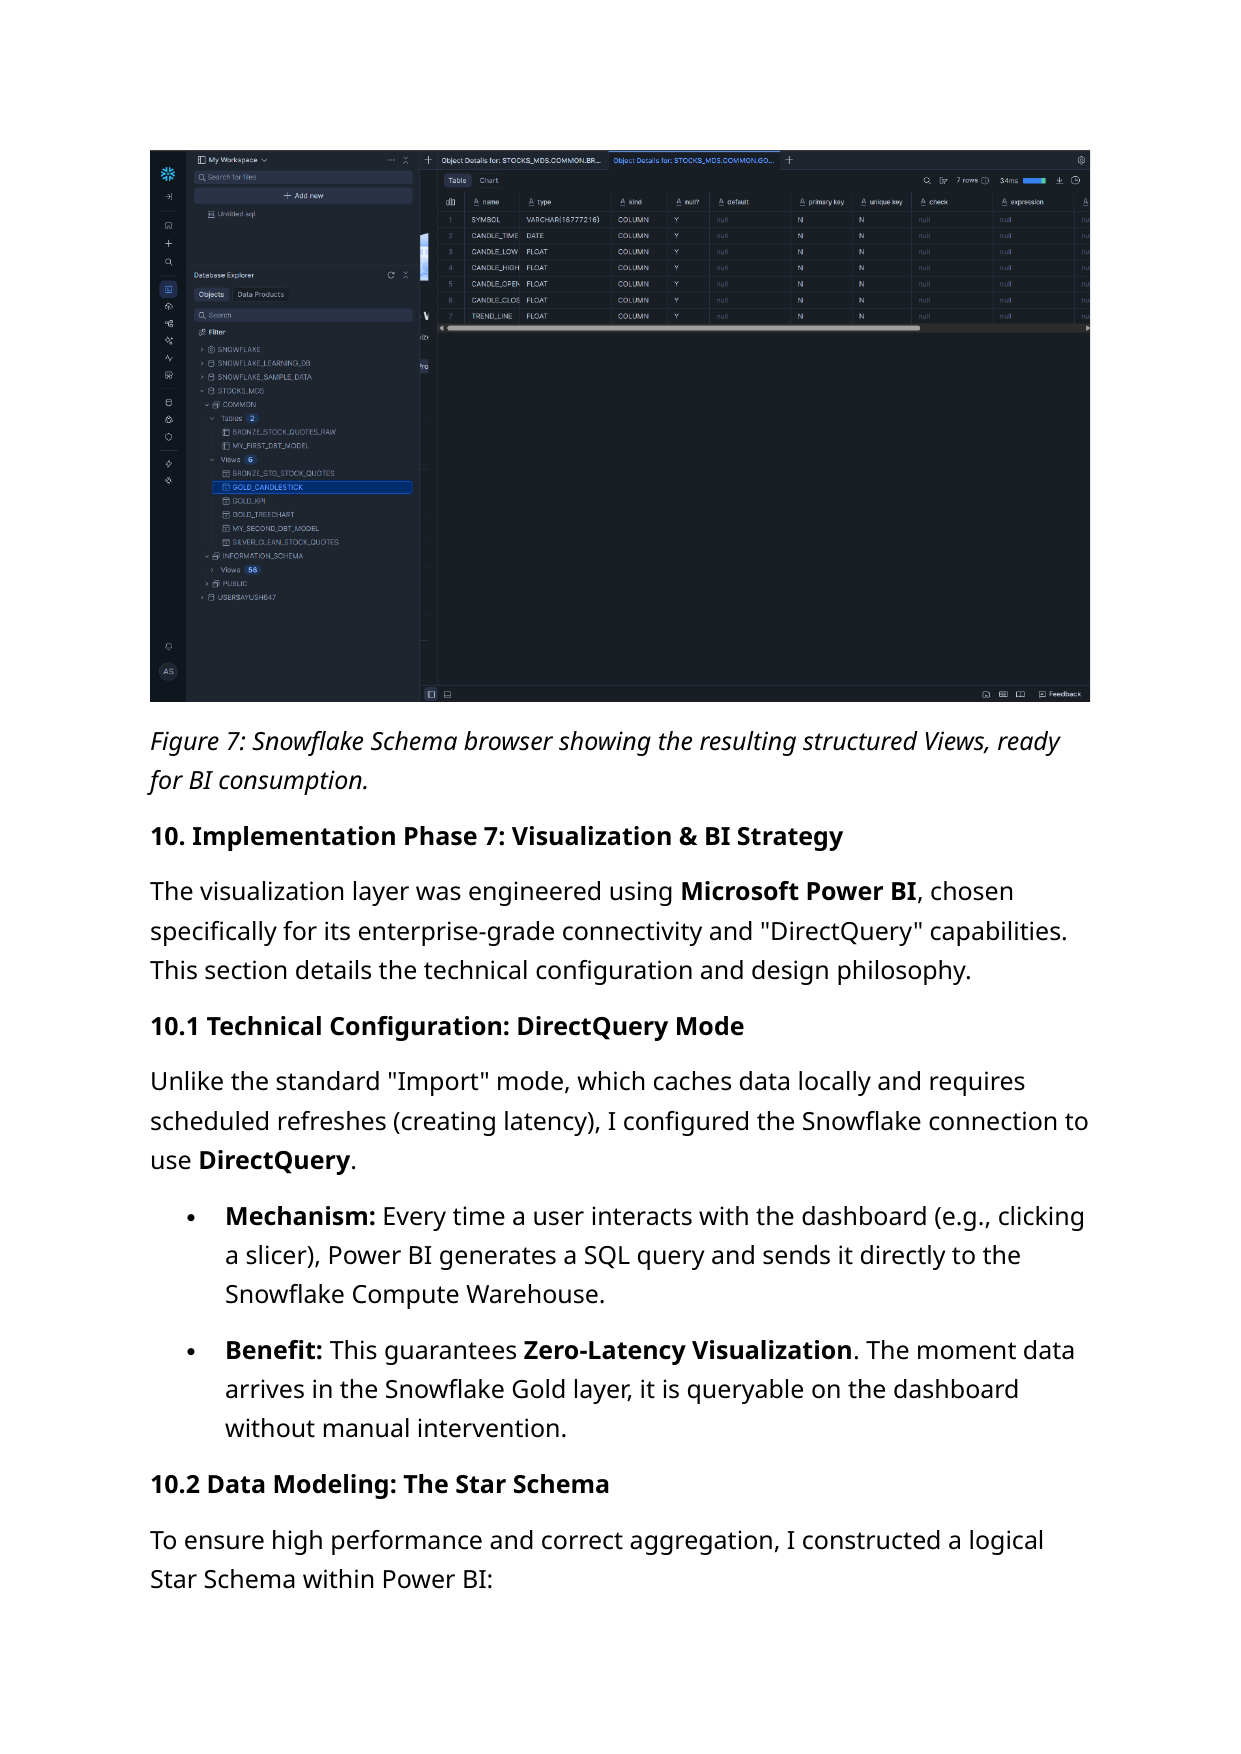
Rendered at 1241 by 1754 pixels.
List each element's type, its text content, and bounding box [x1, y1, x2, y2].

text 10.2 Data Modeling: The Star Schema [150, 1466, 1090, 1501]
list Benefit: This guarantees Zero-Latency Visualization. The moment data arrives in the Snowflake Gold layer, it is queryable on the dashboard without manual intervention. [187, 1332, 1090, 1445]
text Unlike the standard "Import" mode, which caches data locally and requires scheduled refreshes (creating latency), I configured the Snowflake connection to use DirectQuery. [150, 1064, 1090, 1176]
text Figure 7: Snowflake Schema browser showing the resulting structured Views, ready for BI consumption. [150, 723, 1090, 796]
text 10. Implementation Phase 7: Visualization & BI Strategy [150, 818, 1090, 852]
text To ensure high performance and correct aggregation, I constructed a logical Star Schema within Power BI: [150, 1522, 1090, 1596]
text 10.1 Technical Configuration: DirectQuery Mode [150, 1008, 1090, 1042]
list Mechanism: Every time a user interacts with the dashboard (e.g., clicking a slicer), Power BI generates a SQL query and sends it directly to the Snowflake Compute Warehouse. [187, 1198, 1090, 1311]
text The visualization layer was engineered using Microsoft Power BI, chosen specifically for its enterprise-grade connectivity and "DirectQuery" capabilities. This section details the technical configuration and design philosophy. [150, 874, 1090, 986]
